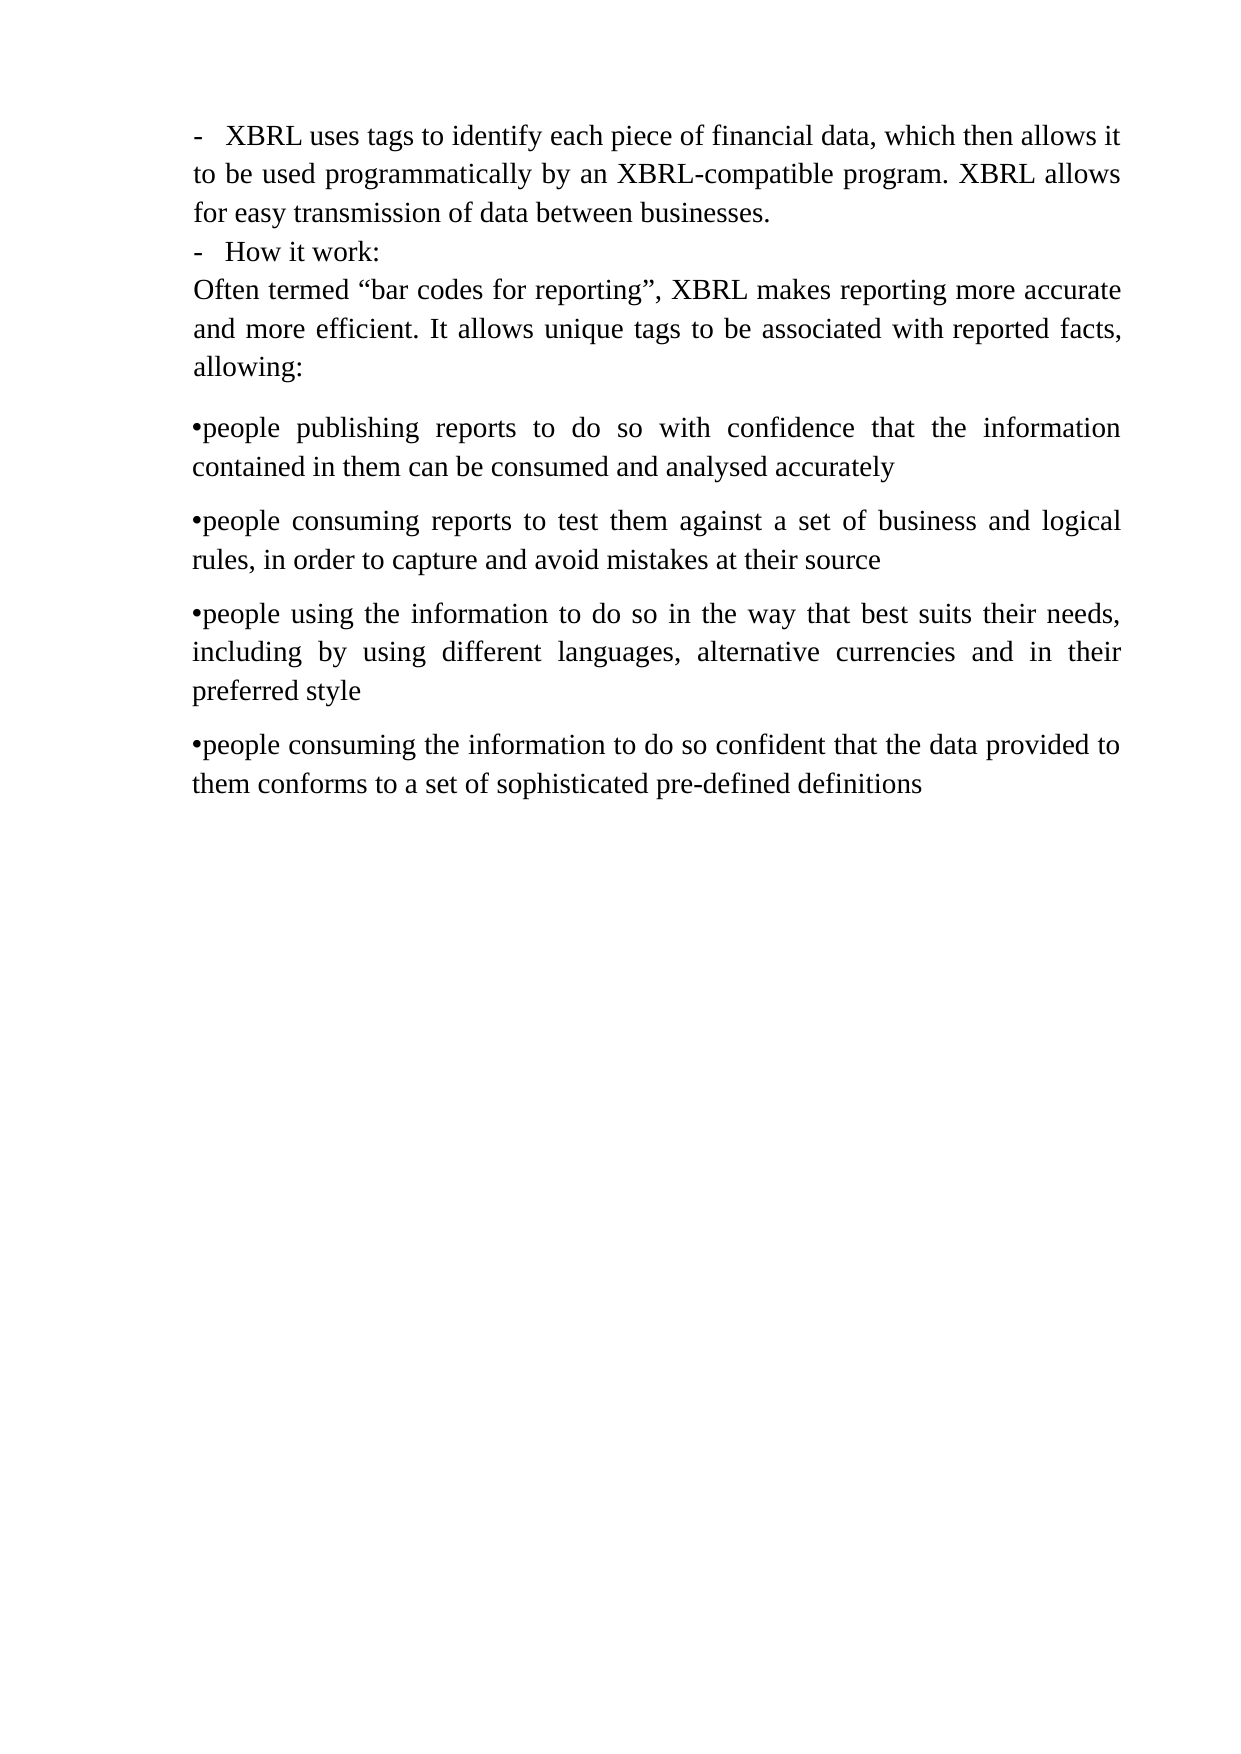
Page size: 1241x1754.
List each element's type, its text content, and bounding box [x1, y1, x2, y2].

list people consuming reports to test them against a set of business and logical rules, in order to capture and avoid mistakes at their source [118, 503, 1122, 575]
list people publishing reports to do so with confidence that the information contained in them can be consumed and analysed accurately [118, 410, 1122, 482]
list Often termed “bar codes for reporting”, XBRL makes reporting more accurate and more efficient. It allows unique tags to be associated with reported facts, allowing: [156, 272, 1122, 383]
list - XBRL uses tags to identify each piece of financial data, which then allows it to be used programmatically by an XBRL-compatible program. XBRL allows for easy transmission of data between businesses. [156, 118, 1122, 229]
list people using the information to do so in the way that best suits their needs, including by using different languages, alternative currencies and in their preferred style [118, 596, 1122, 707]
list - How it work: [156, 234, 1122, 267]
list people consuming the information to do so confident that the data provided to them conforms to a set of sophisticated pre-defined definitions [118, 727, 1122, 799]
